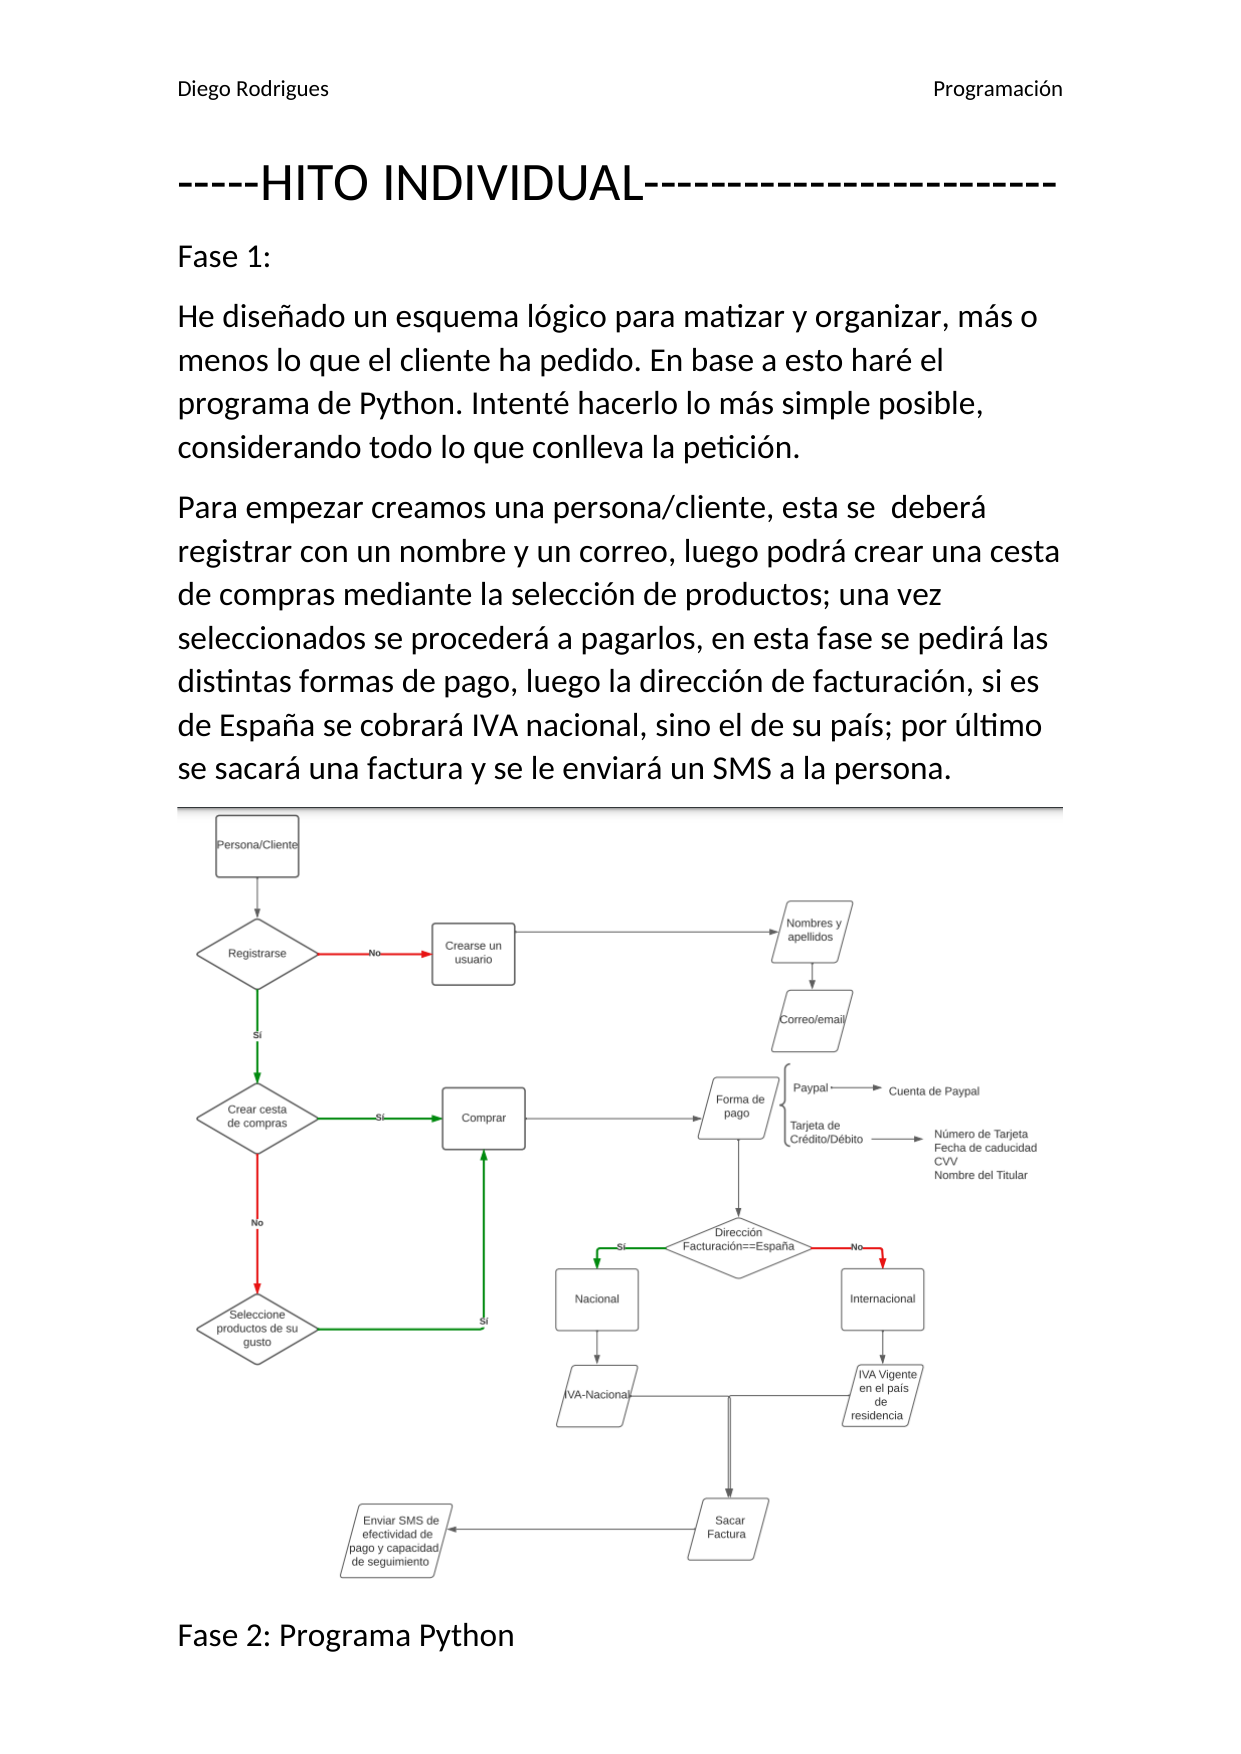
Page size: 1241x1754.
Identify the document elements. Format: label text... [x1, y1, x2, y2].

text Para empezar creamos una persona/cliente, esta se deberá registrar con un nombre y un correo, luego podrá crear una cesta de compras mediante la selección de productos; una vez seleccionados se procederá a pagarlos, en esta fase se pedirá las distintas formas de pago, luego la dirección de facturación, si es de España se cobrará IVA nacional, sino el de su país; por último se sacará una factura y se le enviará un SMS a la persona. [177, 486, 1063, 788]
text Fase 1: [177, 235, 1063, 276]
text He diseñado un esquema lógico para matizar y organizar, más o menos lo que el cliente ha pedido. En base a esto haré el programa de Python. Intenté hacerlo lo más simple posible, considerando todo lo que conlleva la petición. [177, 295, 1063, 467]
text -----HITO INDIVIDUAL------------------------- [177, 148, 1063, 214]
text Fase 2: Programa Python [177, 1614, 1063, 1655]
